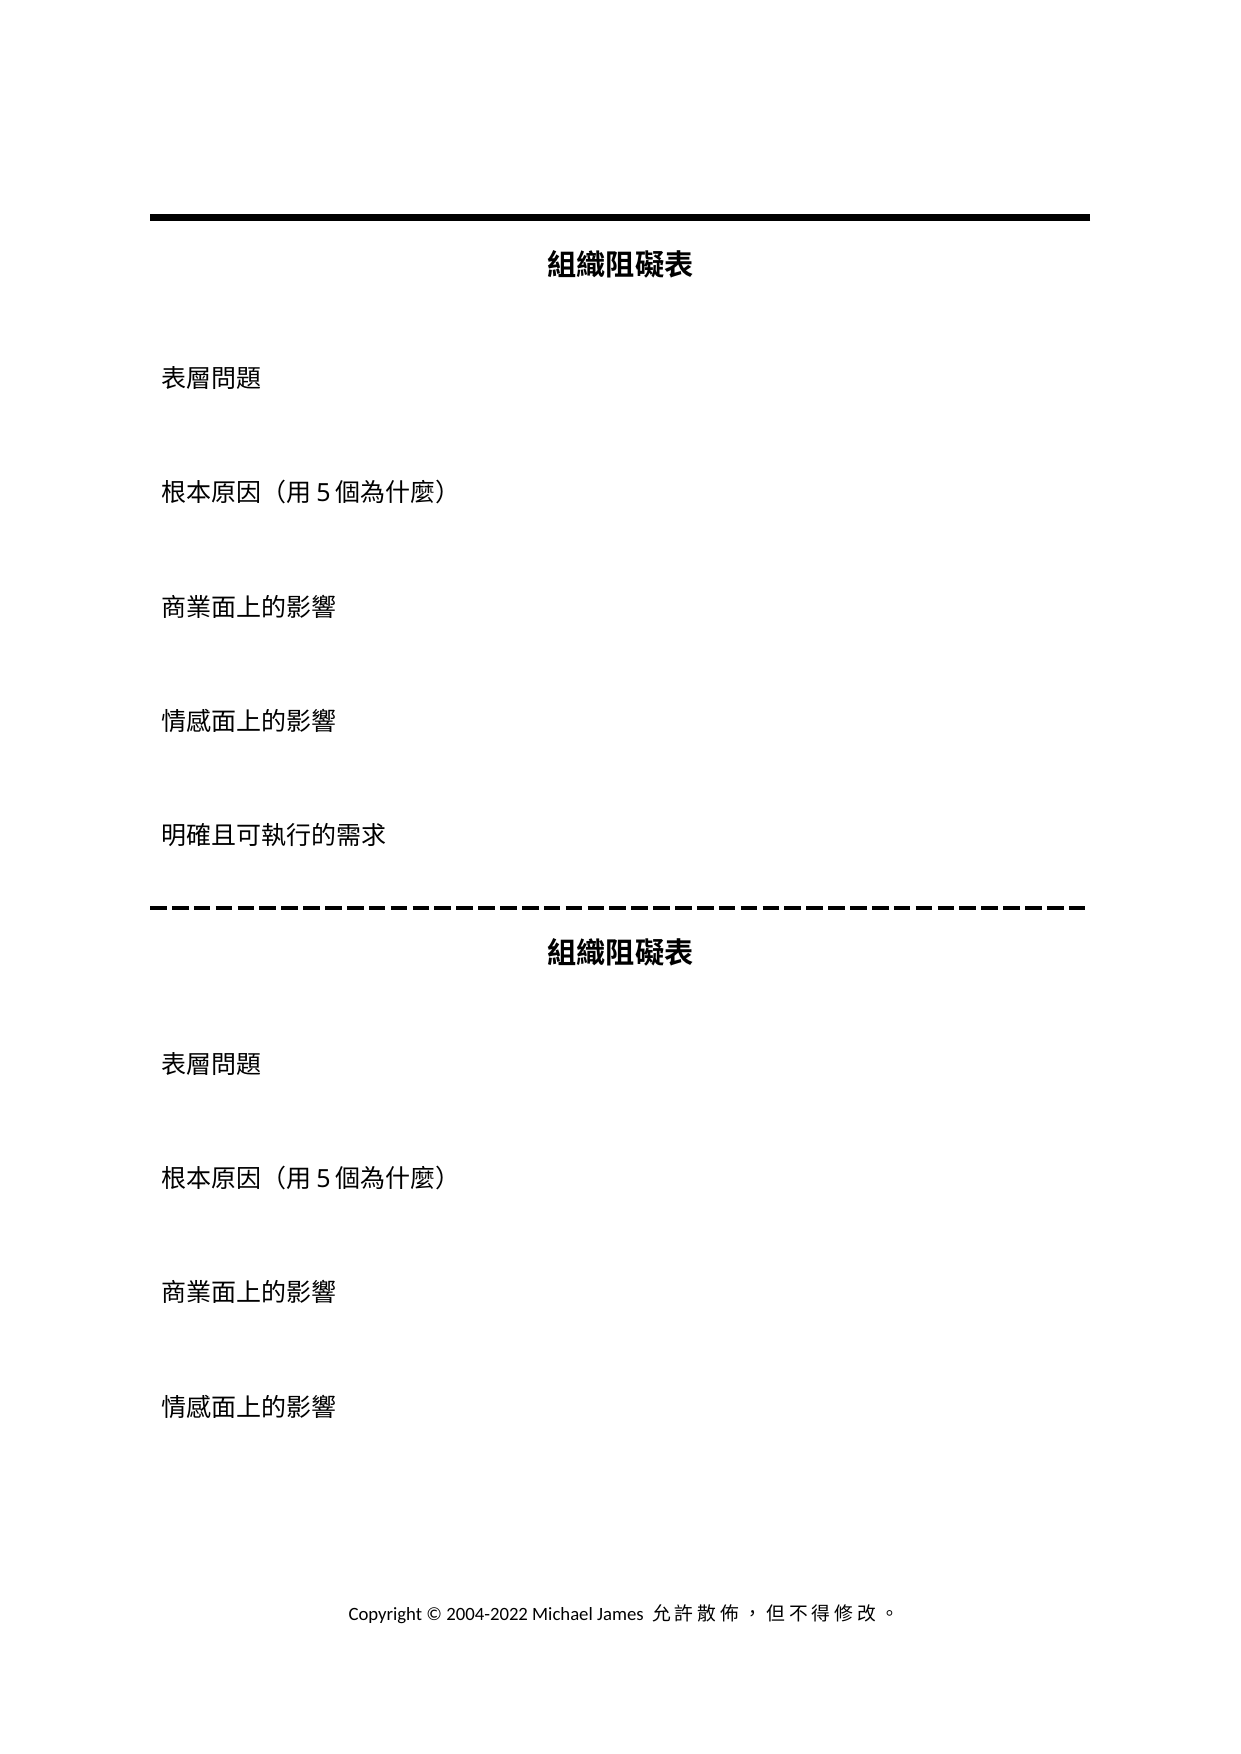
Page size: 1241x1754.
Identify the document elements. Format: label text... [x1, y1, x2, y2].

table_cell 根本原因（用5個為什麼） [150, 1135, 1090, 1249]
table_cell 根本原因（用5個為什麼） [150, 449, 1090, 564]
table_cell 組織阻礙表 [150, 906, 1090, 1021]
table_cell 情感面上的影響 [150, 1364, 1090, 1478]
table_cell 商業面上的影響 [150, 564, 1090, 678]
table_cell 明確且可執行的需求 [150, 792, 1090, 906]
table_cell 商業面上的影響 [150, 1249, 1090, 1363]
table_cell 情感面上的影響 [150, 678, 1090, 792]
table_header 組織阻礙表 [150, 221, 1090, 335]
table_cell 表層問題 [150, 335, 1090, 449]
table_cell 表層問題 [150, 1021, 1090, 1135]
